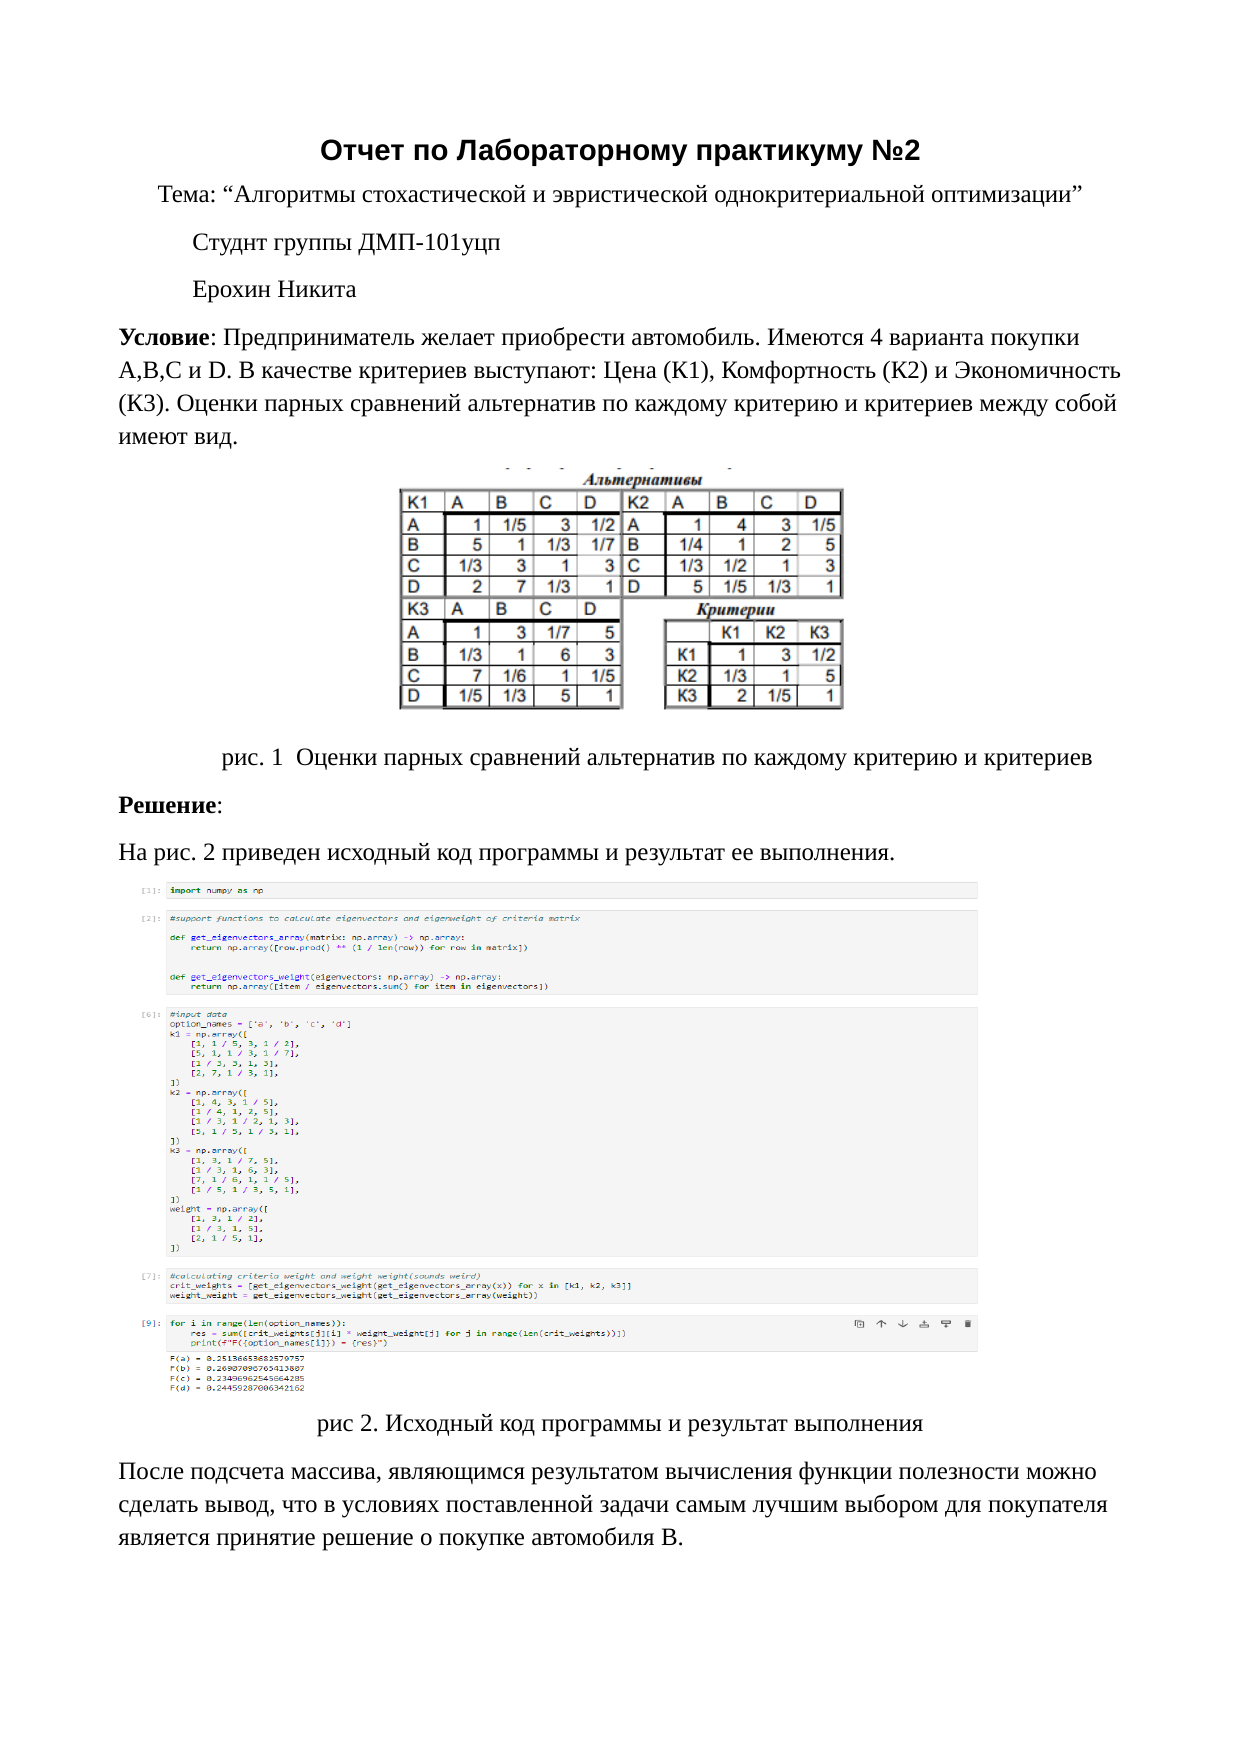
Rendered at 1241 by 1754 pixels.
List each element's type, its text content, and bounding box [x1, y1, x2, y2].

text Тема: “Алгоритмы стохастической и эвристической однокритериальной оптимизации” [118, 179, 1122, 208]
subtitle Отчет по Лабораторному практикуму №2 [118, 133, 1122, 166]
picture [384, 468, 857, 724]
text После подсчета массива, являющимся результатом вычисления функции полезности можно сделать вывод, что в условиях поставленной задачи самым лучшим выбором для покупателя является принятие решение о покупке автомобиля B. [118, 1456, 1122, 1551]
text На рис. 2 приведен исходный код программы и результат ее выполнения. [118, 837, 1122, 866]
text Условие: Предприниматель желает приобрести автомобиль. Имеются 4 варианта покупки A,B,C и D. В качестве критериев выступают: Цена (К1), Комфортность (К2) и Экономичность (К3). Оценки парных сравнений альтернатив по каждому критерию и критериев между собой имеют вид. [118, 322, 1122, 449]
picture [133, 874, 982, 1394]
text Решение: [118, 790, 1122, 818]
text рис 2. Исходный код программы и результат выполнения [118, 1408, 1122, 1437]
text Cтуднт группы ДМП-101уцп [192, 227, 1122, 255]
text Ерохин Никита [192, 274, 1122, 303]
text рис. 1 Оценки парных сравнений альтернатив по каждому критерию и критериев [118, 742, 1122, 771]
